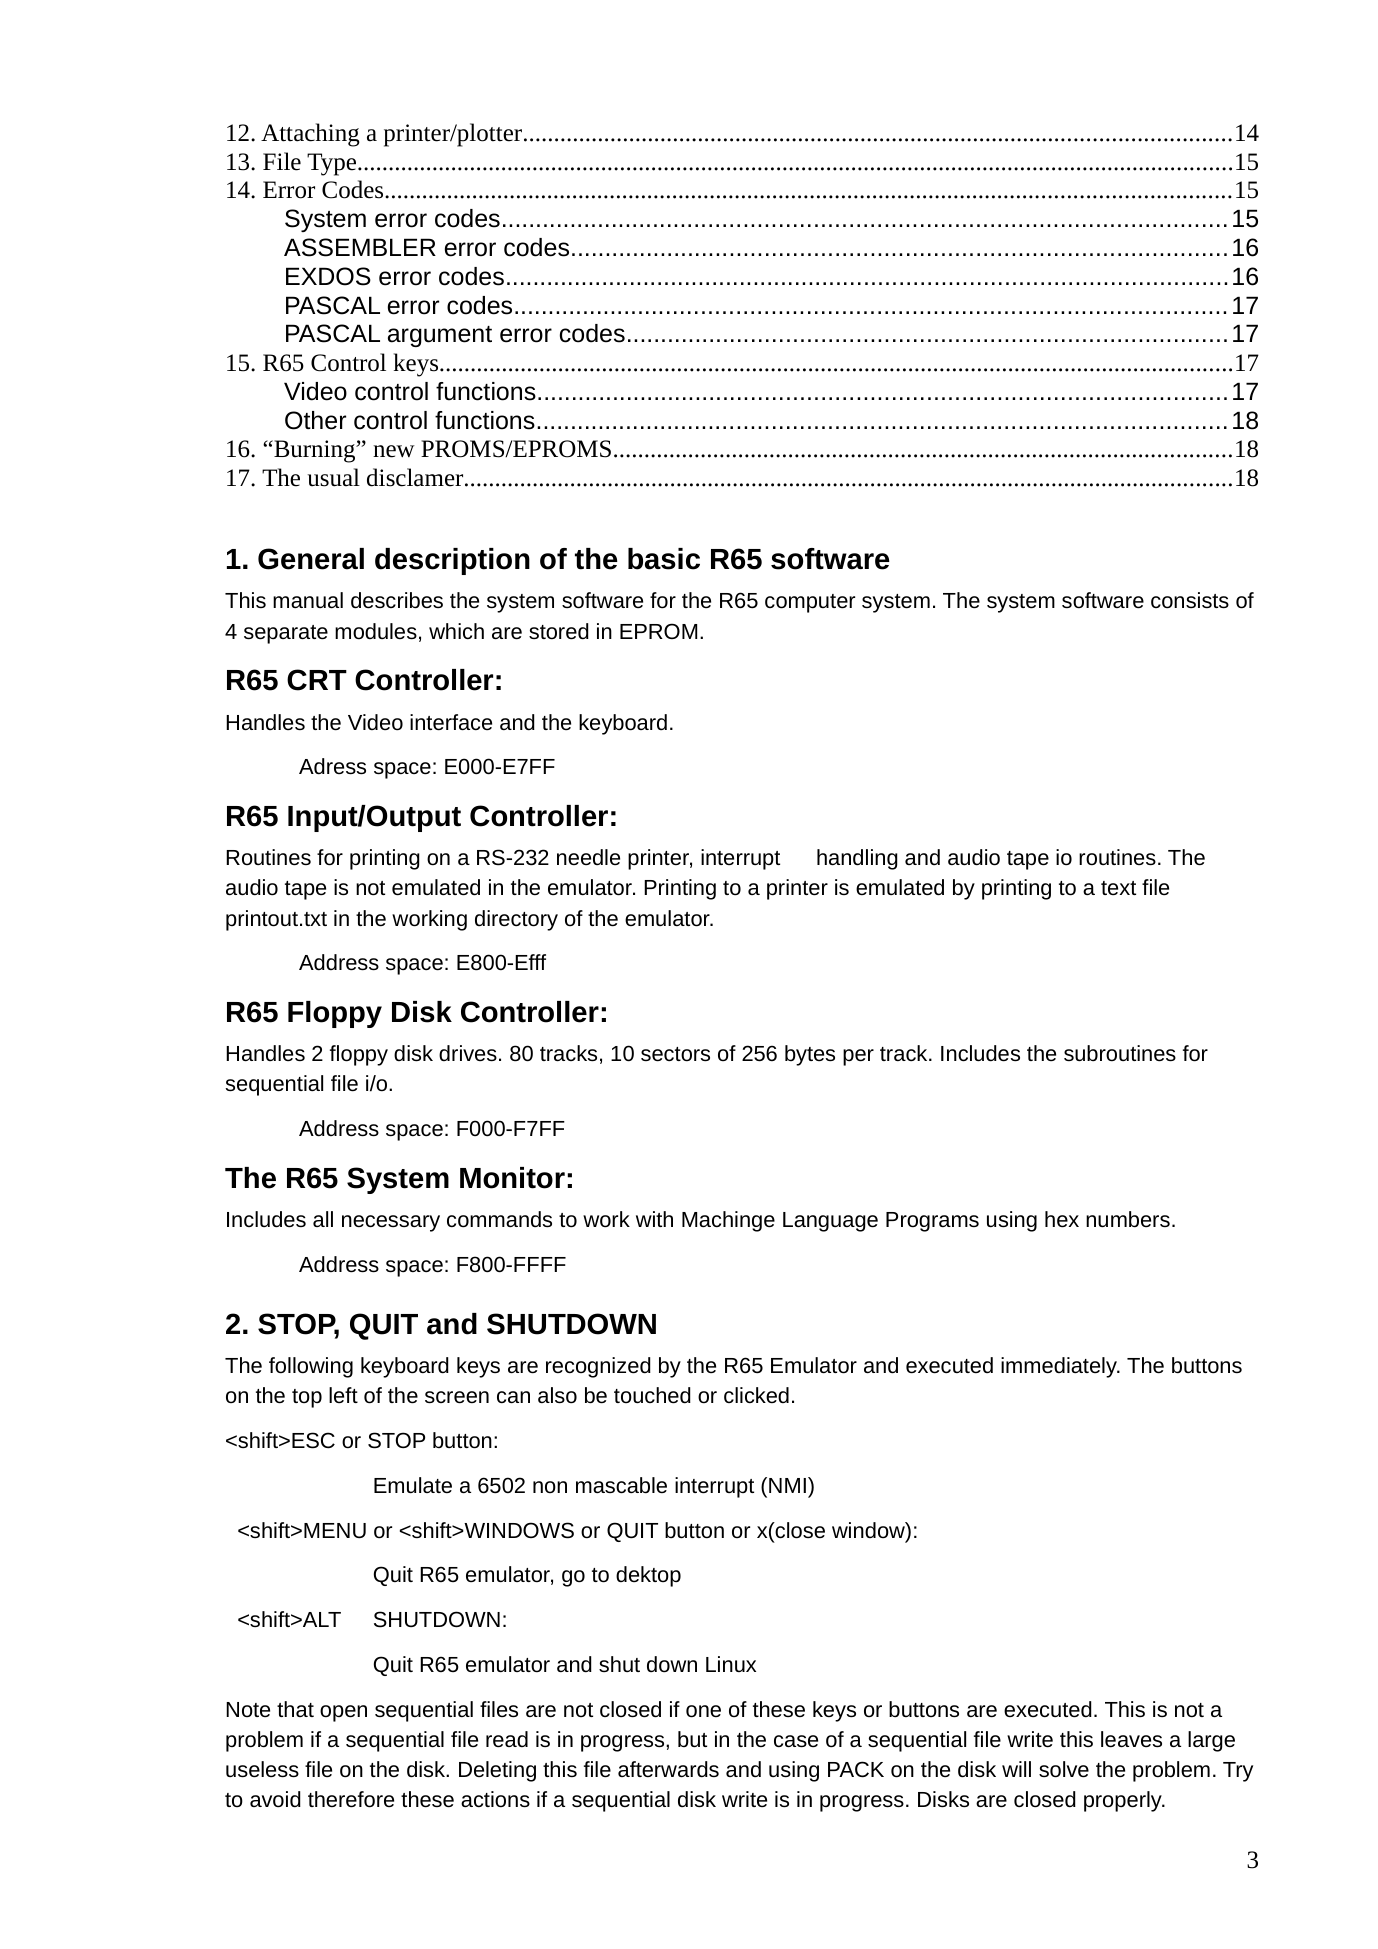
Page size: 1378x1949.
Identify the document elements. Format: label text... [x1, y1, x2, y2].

text Quit R65 emulator and shut down Linux [225, 1652, 1259, 1677]
text Note that open sequential files are not closed if one of these keys or buttons are executed. This is not a problem if a sequential file read is in progress, but in the case of a sequential file write this leaves a large useless file on the disk. Deleting this file afterwards and using PACK on the disk will solve the problem. Try to avoid therefore these actions if a sequential disk write is in progress. Disks are closed properly. [225, 1697, 1259, 1812]
text 15. R65 Control keys 17 [225, 348, 1259, 377]
text 12. Attaching a printer/plotter 14 [225, 118, 1259, 147]
text Routines for printing on a RS-232 needle printer, interrupt handling and audio tape io routines. The audio tape is not emulated in the emulator. Printing to a printer is emulated by printing to a text file printout.txt in the working directory of the emulator. [225, 845, 1259, 931]
text Address space: F000-F7FF [225, 1116, 1259, 1141]
subtitle R65 Floppy Disk Controller: [225, 995, 1259, 1028]
text Video control functions 17 [284, 377, 1259, 406]
text Adress space: E000-E7FF [225, 754, 1259, 779]
text Quit R65 emulator, go to dektop [225, 1562, 1259, 1587]
text Handles 2 floppy disk drives. 80 tracks, 10 sectors of 256 bytes per track. Includes the subroutines for sequential file i/o. [225, 1041, 1259, 1096]
text Emulate a 6502 non mascable interrupt (NMI) [225, 1473, 1259, 1498]
text The following keyboard keys are recognized by the R65 Emulator and executed immediately. The buttons on the top left of the screen can also be touched or clicked. [225, 1353, 1259, 1408]
text <shift>MENU or <shift>WINDOWS or QUIT button or x(close window): [225, 1517, 1259, 1543]
subtitle 2. STOP, QUIT and SHUTDOWN [225, 1307, 1259, 1340]
subtitle 1. General description of the basic R65 software [225, 542, 1259, 576]
text Address space: E800-Efff [225, 950, 1259, 975]
text Handles the Video interface and the keyboard. [225, 709, 1259, 734]
text 16. “Burning” new PROMS/EPROMS 18 [225, 434, 1259, 463]
text System error codes 15 [284, 204, 1259, 233]
subtitle R65 Input/Output Controller: [225, 799, 1259, 832]
text 14. Error Codes 15 [225, 176, 1259, 204]
text PASCAL argument error codes 17 [284, 319, 1259, 348]
text Address space: F800-FFFF [225, 1252, 1259, 1277]
text 17. The usual disclamer 18 [225, 463, 1259, 492]
subtitle R65 CRT Controller: [225, 663, 1259, 697]
subtitle The R65 System Monitor: [225, 1161, 1259, 1194]
text Includes all necessary commands to work with Machinge Language Programs using hex numbers. [225, 1207, 1259, 1232]
text 13. File Type 15 [225, 147, 1259, 176]
text This manual describes the system software for the R65 computer system. The system software consists of 4 separate modules, which are stored in EPROM. [225, 588, 1259, 644]
text <shift>ESC or STOP button: [225, 1428, 1259, 1453]
text ASSEMBLER error codes 16 [284, 233, 1259, 262]
text EXDOS error codes 16 [284, 262, 1259, 291]
text Other control functions 18 [284, 406, 1259, 434]
text <shift>ALT SHUTDOWN: [225, 1607, 1259, 1632]
text PASCAL error codes 17 [284, 291, 1259, 319]
